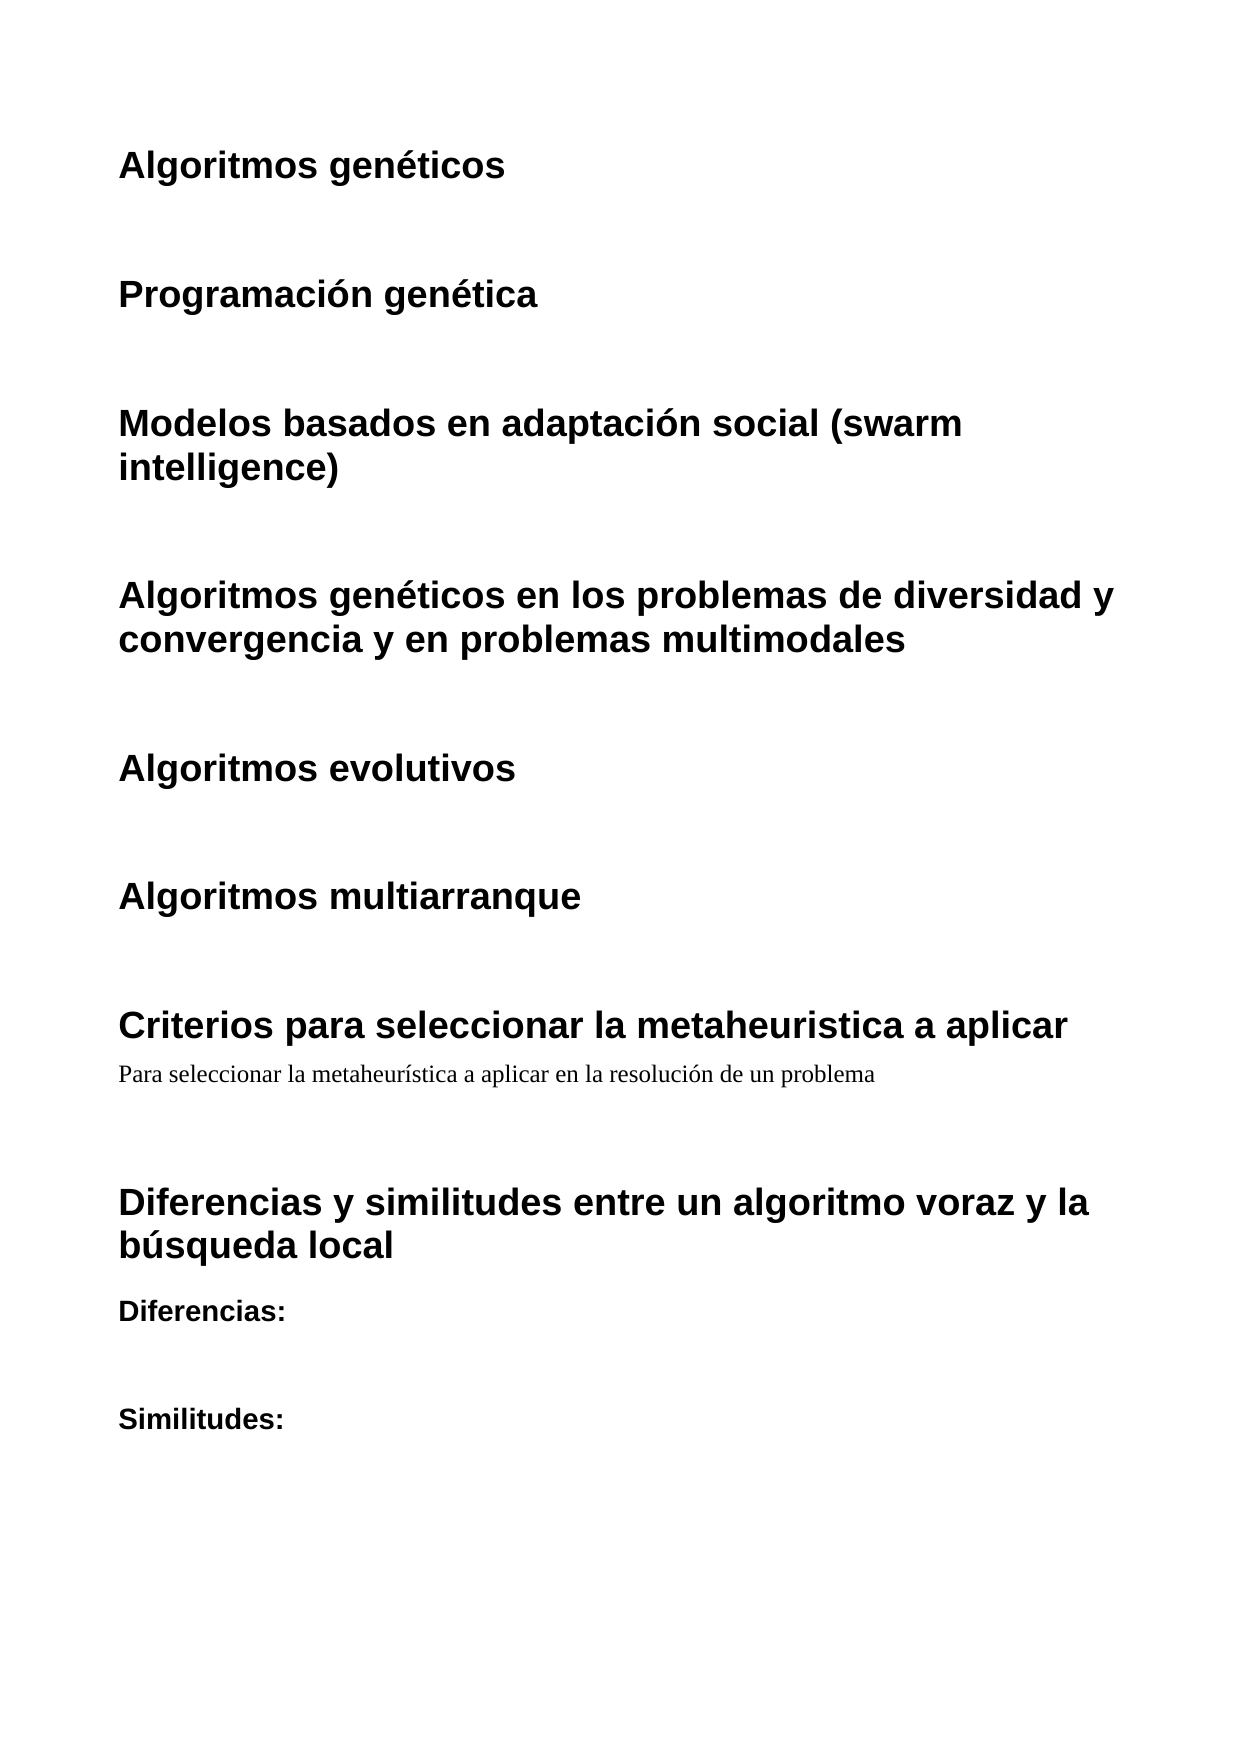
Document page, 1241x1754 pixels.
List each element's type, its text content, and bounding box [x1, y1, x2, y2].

subtitle Criterios para seleccionar la metaheuristica a aplicar [118, 1003, 1122, 1047]
subtitle Algoritmos evolutivos [118, 745, 1122, 789]
subtitle Similitudes: [118, 1402, 1122, 1436]
subtitle Diferencias y similitudes entre un algoritmo voraz y la búsqueda local [118, 1179, 1122, 1267]
subtitle Algoritmos multiarranque [118, 874, 1122, 918]
subtitle Algoritmos genéticos [118, 143, 1122, 187]
text Para seleccionar la metaheurística a aplicar en la resolución de un problema [118, 1059, 1122, 1088]
subtitle Programación genética [118, 272, 1122, 316]
subtitle Algoritmos genéticos en los problemas de diversidad y convergencia y en problemas multimodales [118, 573, 1122, 660]
subtitle Modelos basados en adaptación social (swarm intelligence) [118, 401, 1122, 488]
subtitle Diferencias: [118, 1294, 1122, 1327]
